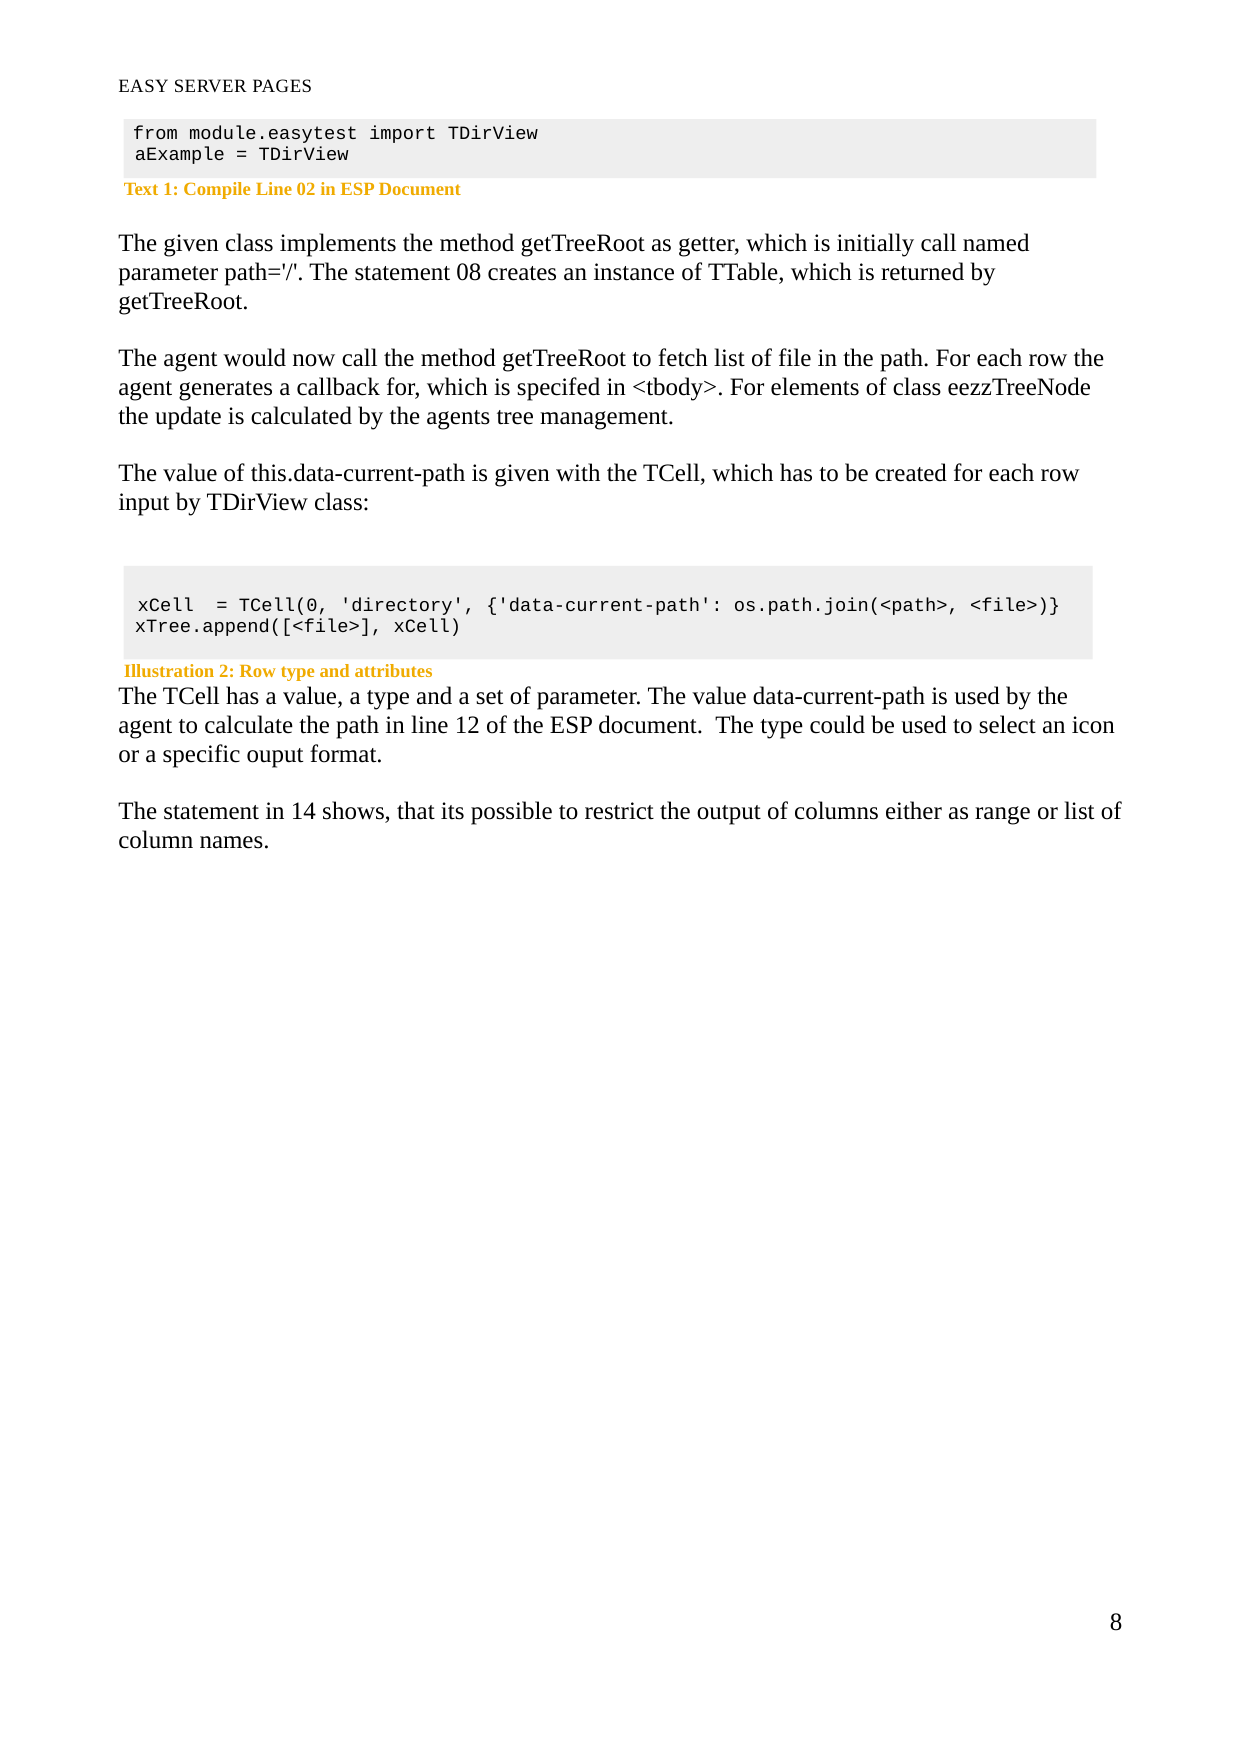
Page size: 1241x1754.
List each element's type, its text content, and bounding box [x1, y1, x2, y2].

text The TCell has a value, a type and a set of parameter. The value data-current-path is used by the agent to calculate the path in line 12 of the ESP document. The type could be used to select an icon or a specific ouput format. [118, 545, 1122, 767]
text The agent would now call the method getTreeRoot to fetch list of file in the path. For each row the agent generates a callback for, which is specifed in <tbody>. For elements of class eezzTreeNode the update is calculated by the agents tree management. [118, 343, 1122, 430]
text Text 1: Compile Line 02 in ESP Document [123, 179, 1096, 200]
text The value of this.data-current-path is given with the TCell, which has to be created for each row input by TDirView class: [118, 458, 1122, 516]
text The given class implements the method getTreeRoot as getter, which is initially call named parameter path='/'. The statement 08 creates an instance of TTable, which is returned by getTreeRoot. [118, 228, 1122, 315]
text The statement in 14 shows, that its possible to restrict the output of columns either as range or list of column names. [118, 796, 1122, 854]
text Illustration 2: Row type and attributes [123, 549, 1111, 681]
